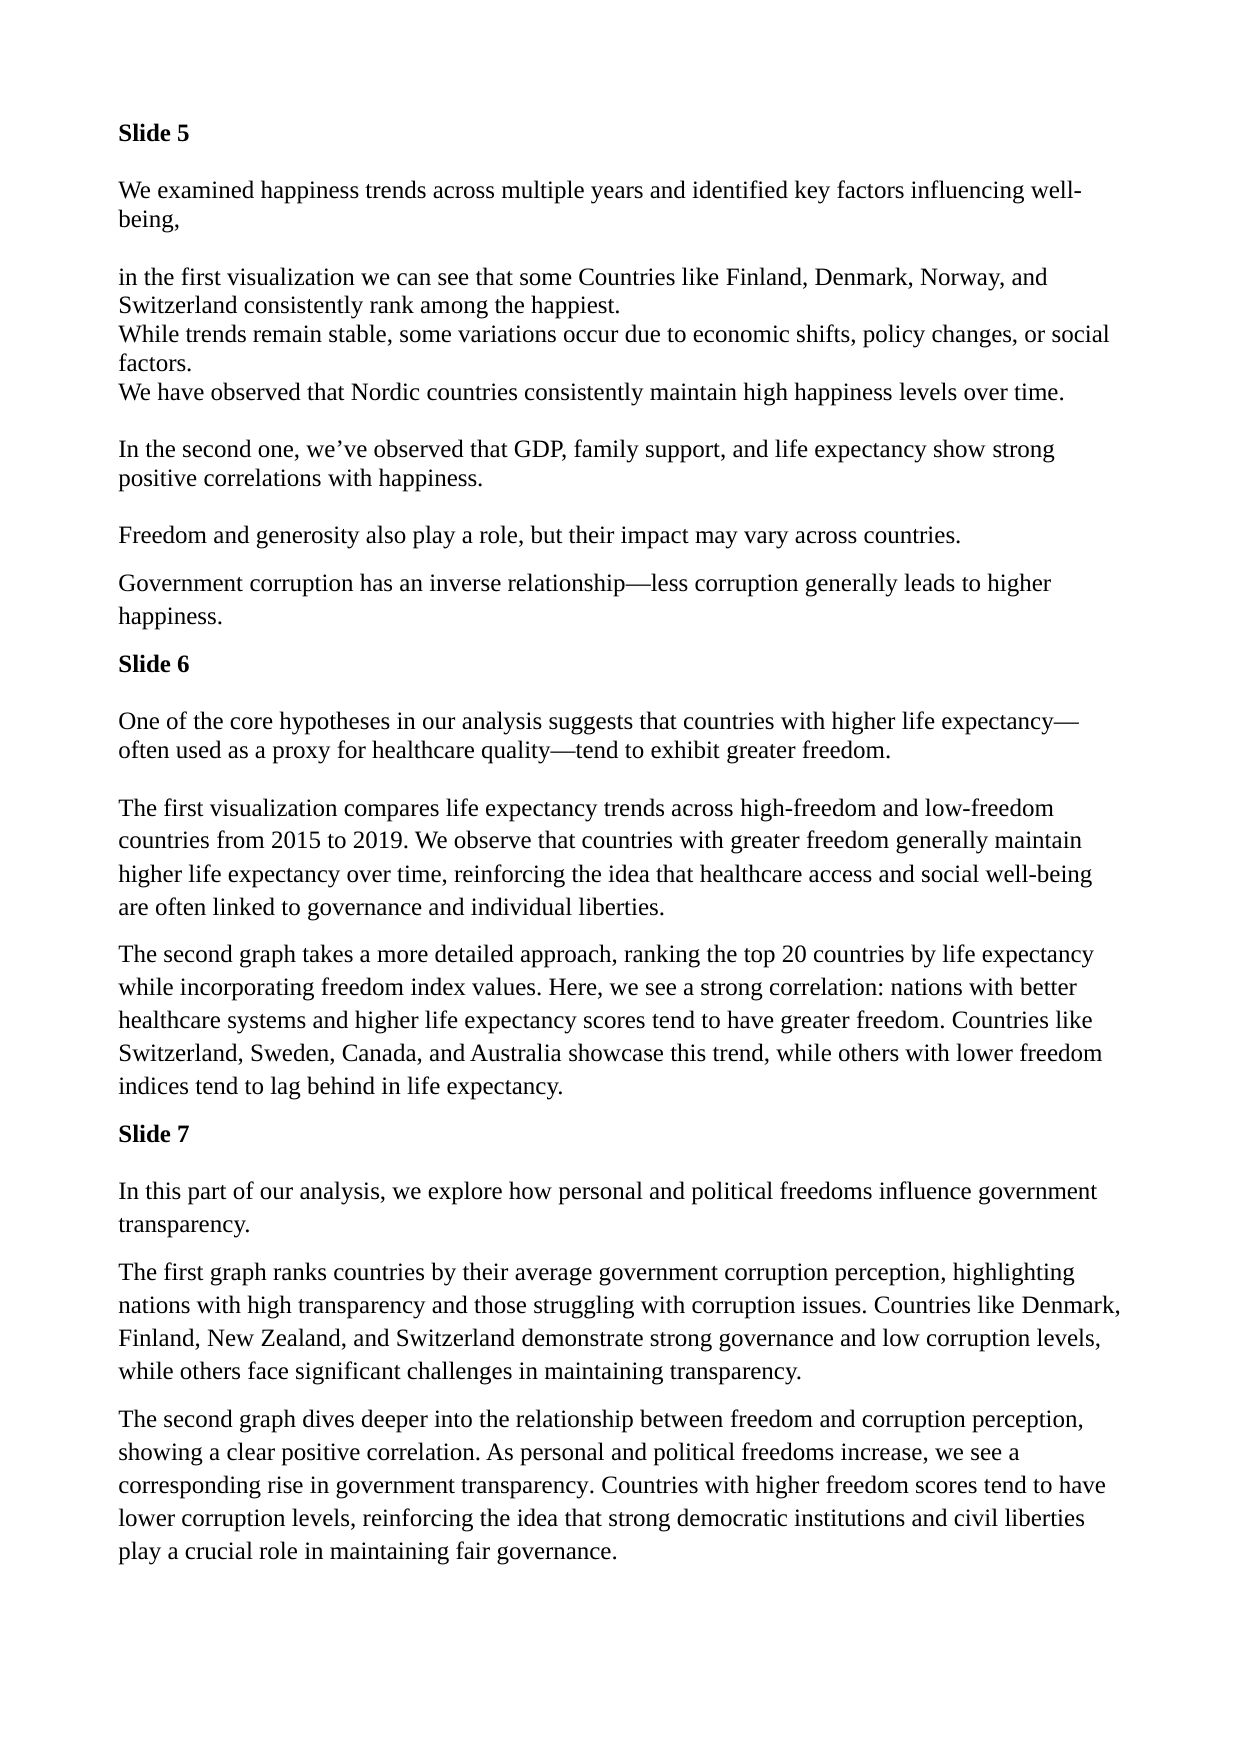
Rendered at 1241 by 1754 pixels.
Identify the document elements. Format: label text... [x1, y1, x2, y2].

text Slide 5 [118, 118, 1122, 147]
text The first visualization compares life expectancy trends across high-freedom and low-freedom countries from 2015 to 2019. We observe that countries with greater freedom generally maintain higher life expectancy over time, reinforcing the idea that healthcare access and social well-being are often linked to governance and individual liberties. [118, 793, 1122, 920]
text In this part of our analysis, we explore how personal and political freedoms influence government transparency. [118, 1176, 1122, 1238]
text Slide 7 [118, 1119, 1122, 1148]
text in the first visualization we can see that some Countries like Finland, Denmark, Norway, and Switzerland consistently rank among the happiest. [118, 262, 1122, 319]
text The first graph ranks countries by their average government corruption perception, highlighting nations with high transparency and those struggling with corruption issues. Countries like Denmark, Finland, New Zealand, and Switzerland demonstrate strong governance and low corruption levels, while others face significant challenges in maintaining transparency. [118, 1257, 1122, 1385]
text The second graph dives deeper into the relationship between freedom and corruption perception, showing a clear positive correlation. As personal and political freedoms increase, we see a corresponding rise in government transparency. Countries with higher freedom scores tend to have lower corruption levels, reinforcing the idea that strong democratic institutions and civil liberties play a crucial role in maintaining fair governance. [118, 1404, 1122, 1564]
text Slide 6 [118, 649, 1122, 678]
text We examined happiness trends across multiple years and identified key factors influencing well-being, [118, 176, 1122, 233]
text In the second one, we’ve observed that GDP, family support, and life expectancy show strong positive correlations with happiness. [118, 434, 1122, 492]
text While trends remain stable, some variations occur due to economic shifts, policy changes, or social factors. [118, 319, 1122, 377]
text Freedom and generosity also play a role, but their impact may vary across countries. [118, 521, 1122, 549]
text One of the core hypotheses in our analysis suggests that countries with higher life expectancy—often used as a proxy for healthcare quality—tend to exhibit greater freedom. [118, 706, 1122, 764]
text We have observed that Nordic countries consistently maintain high happiness levels over time. [118, 377, 1122, 406]
text Government corruption has an inverse relationship—less corruption generally leads to higher happiness. [118, 568, 1122, 630]
text The second graph takes a more detailed approach, ranking the top 20 countries by life expectancy while incorporating freedom index values. Here, we see a strong correlation: nations with better healthcare systems and higher life expectancy scores tend to have greater freedom. Countries like Switzerland, Sweden, Canada, and Australia showcase this trend, while others with lower freedom indices tend to lag behind in life expectancy. [118, 939, 1122, 1100]
